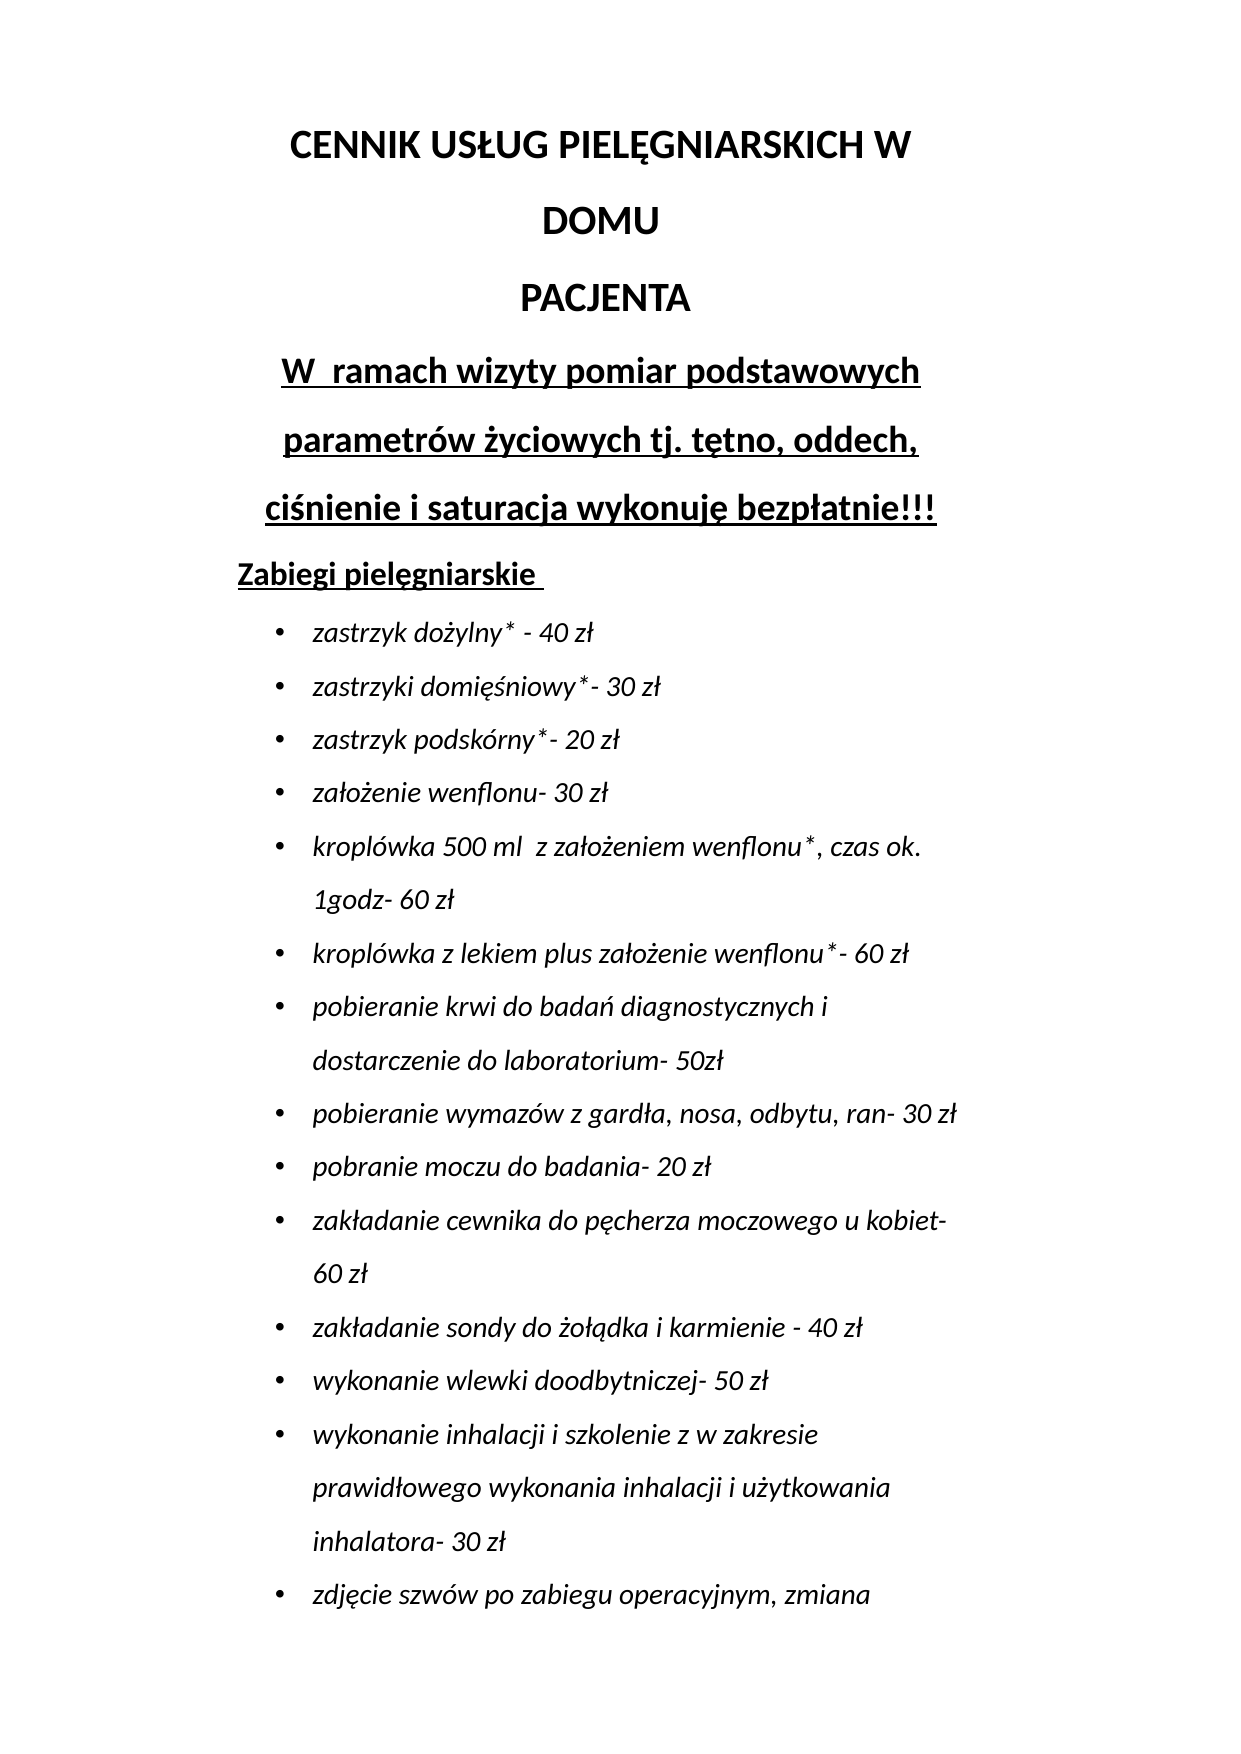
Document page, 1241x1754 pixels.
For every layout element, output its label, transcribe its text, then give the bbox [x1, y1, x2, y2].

text Zabiegi pielęgniarskie [237, 553, 964, 594]
list wykonanie wlewki doodbytniczej- 50 zł [275, 1362, 964, 1398]
text PACJENTA [237, 271, 964, 321]
list zastrzyki domięśniowy*- 30 zł [275, 668, 964, 703]
list zastrzyk dożylny* - 40 zł [275, 614, 964, 650]
list pobranie moczu do badania- 20 zł [275, 1148, 964, 1184]
text CENNIK USŁUG PIELĘGNIARSKICH W DOMU [237, 118, 964, 245]
list zdjęcie szwów po zabiegu operacyjnym, zmiana [275, 1576, 964, 1612]
list pobieranie krwi do badań diagnostycznych i dostarczenie do laboratorium- 50zł [275, 988, 964, 1077]
list zakładanie cewnika do pęcherza moczowego u kobiet- 60 zł [275, 1202, 964, 1291]
list założenie wenflonu- 30 zł [275, 774, 964, 810]
list kroplówka 500 ml z założeniem wenflonu*, czas ok. 1godz- 60 zł [275, 828, 964, 917]
list wykonanie inhalacji i szkolenie z w zakresie prawidłowego wykonania inhalacji i użytkowania inhalatora- 30 zł [275, 1416, 964, 1558]
list zakładanie sondy do żołądka i karmienie - 40 zł [275, 1309, 964, 1344]
list zastrzyk podskórny*- 20 zł [275, 721, 964, 757]
list kroplówka z lekiem plus założenie wenflonu*- 60 zł [275, 935, 964, 970]
text W ramach wizyty pomiar podstawowych parametrów życiowych tj. tętno, oddech, ciśnienie i saturacja wykonuję bezpłatnie!!! [237, 347, 964, 530]
list pobieranie wymazów z gardła, nosa, odbytu, ran- 30 zł [275, 1095, 964, 1131]
